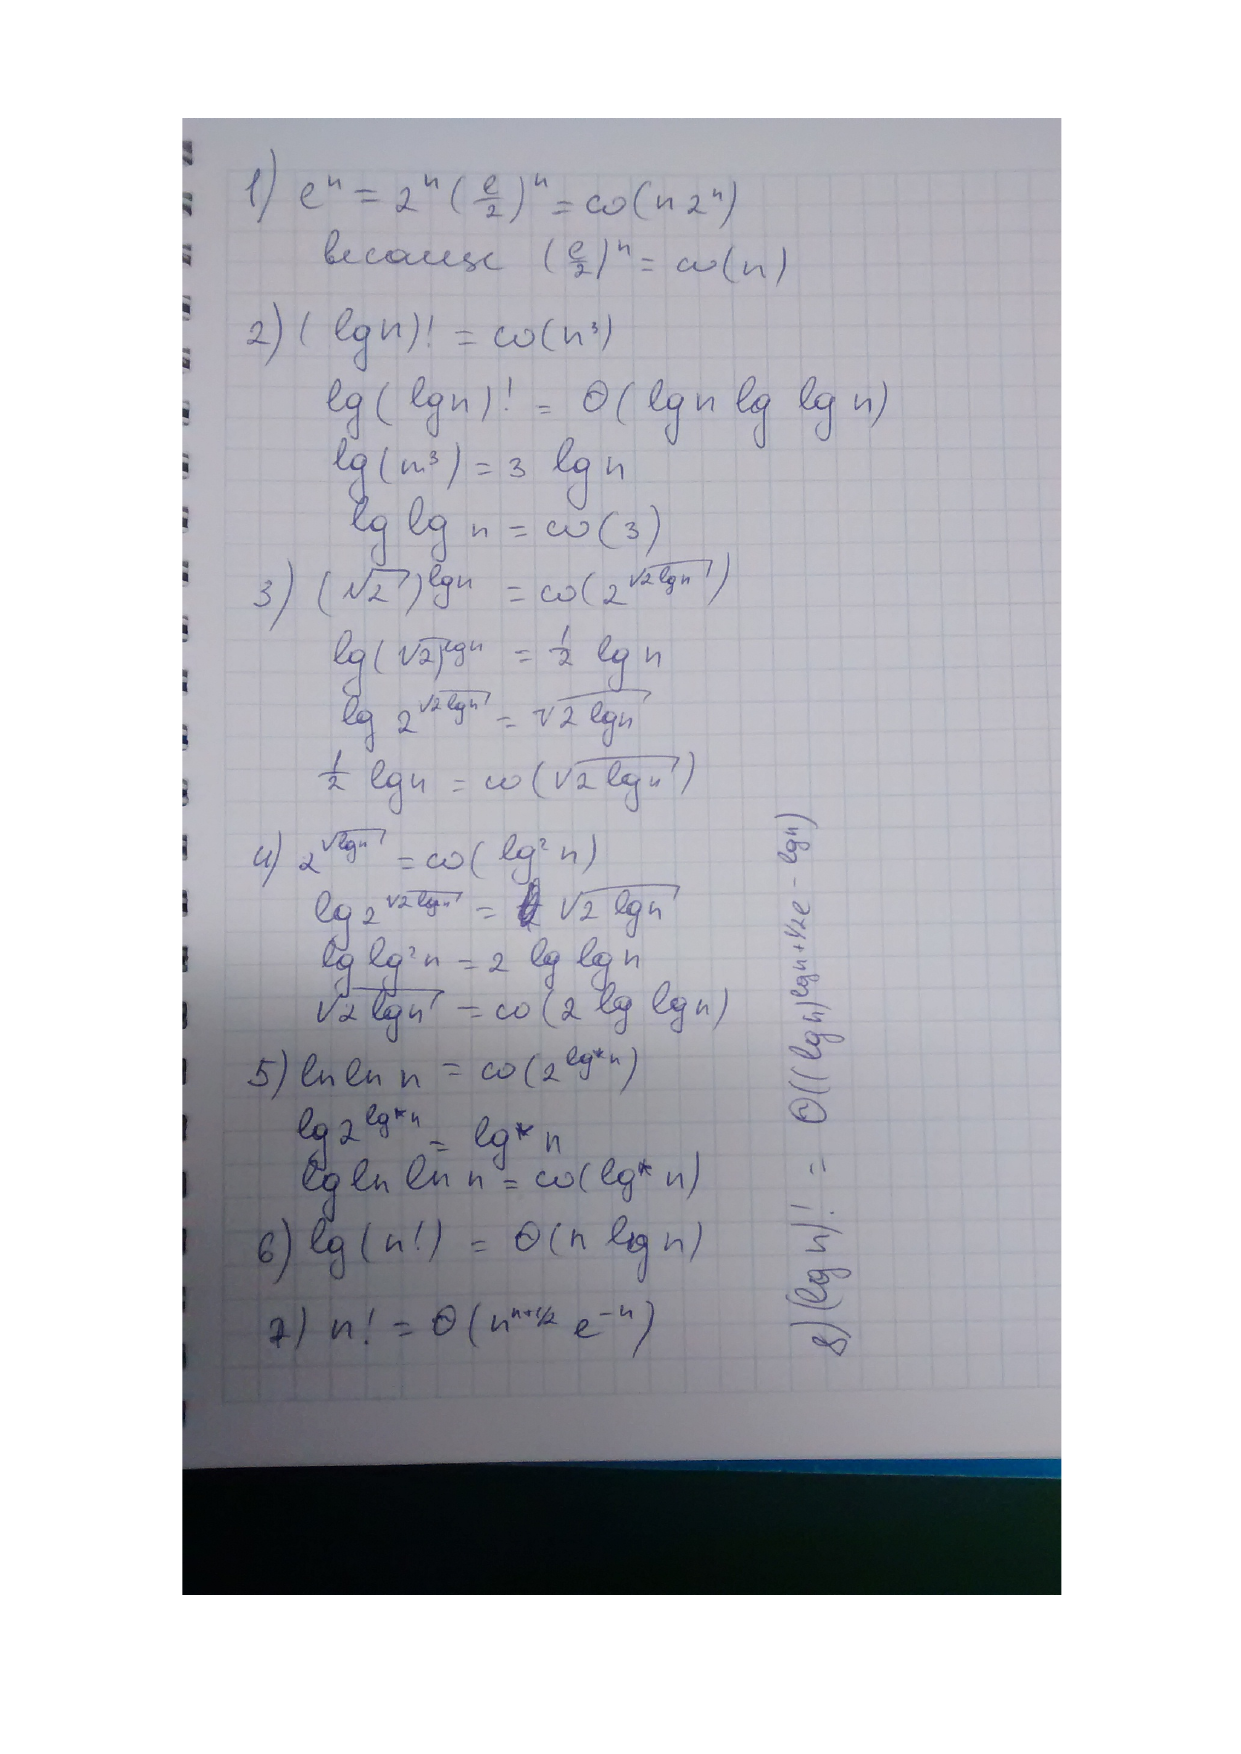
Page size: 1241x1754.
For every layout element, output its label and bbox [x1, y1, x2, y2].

picture [182, 118, 1062, 1595]
